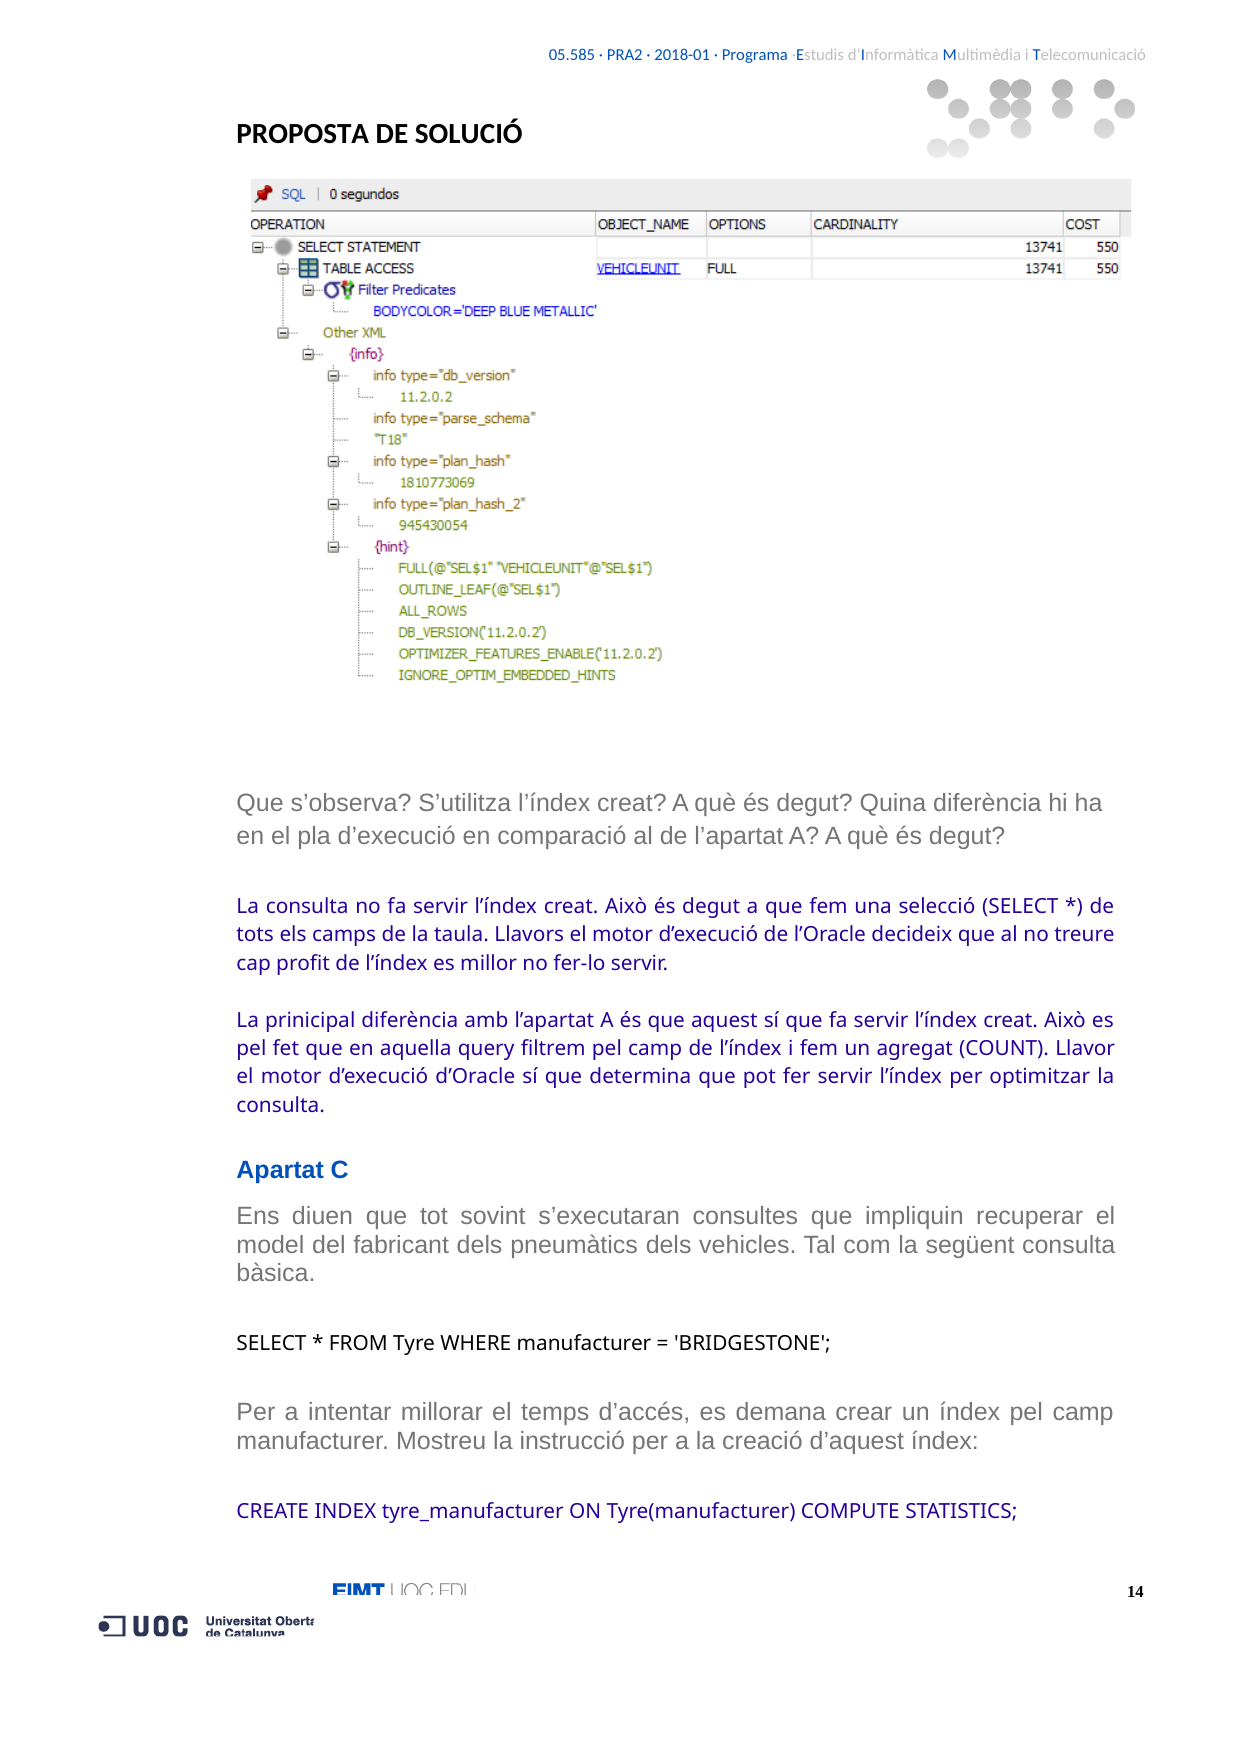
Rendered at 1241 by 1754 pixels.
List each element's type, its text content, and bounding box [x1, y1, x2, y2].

text SELECT * FROM Tyre WHERE manufacturer = 'BRIDGESTONE'; [236, 1328, 1137, 1356]
picture [927, 70, 1135, 168]
text Per a intentar millorar el temps d’accés, es demana crear un índex pel camp manufacturer. Mostreu la instrucció per a la creació d’aquest índex: [236, 1397, 1116, 1455]
text CREATE INDEX tyre_manufacturer ON Tyre(manufacturer) COMPUTE STATISTICS; [236, 1496, 1116, 1524]
text La prinicipal diferència amb l’apartat A és que aquest sí que fa servir l’índex creat. Això es pel fet que en aquella query filtrem pel camp de l’índex i fem un agregat (COUNT). Llavor el motor d’execució d’Oracle sí que determina que pot fer servir l’índex per optimitzar la consulta. [236, 1005, 1116, 1118]
picture [116, 1615, 316, 1639]
text Ens diuen que tot sovint s’executaran consultes que impliquin recuperar el model del fabricant dels pneumàtics dels vehicles. Tal com la següent consulta bàsica. [236, 1201, 1116, 1287]
text Apartat C [236, 1155, 1116, 1184]
text La consulta no fa servir l’índex creat. Això és degut a que fem una selecció (SELECT *) de tots els camps de la taula. Llavors el motor d’execució de l’Oracle decideix que al no treure cap profit de l’índex es millor no fer-lo servir. [236, 891, 1116, 976]
picture [333, 1583, 476, 1598]
picture [251, 179, 1132, 723]
text Que s’observa? S’utilitza l’índex creat? A què és degut? Quina diferència hi ha en el pla d’execució en comparació al de l’apartat A? A què és degut? [236, 788, 1116, 850]
